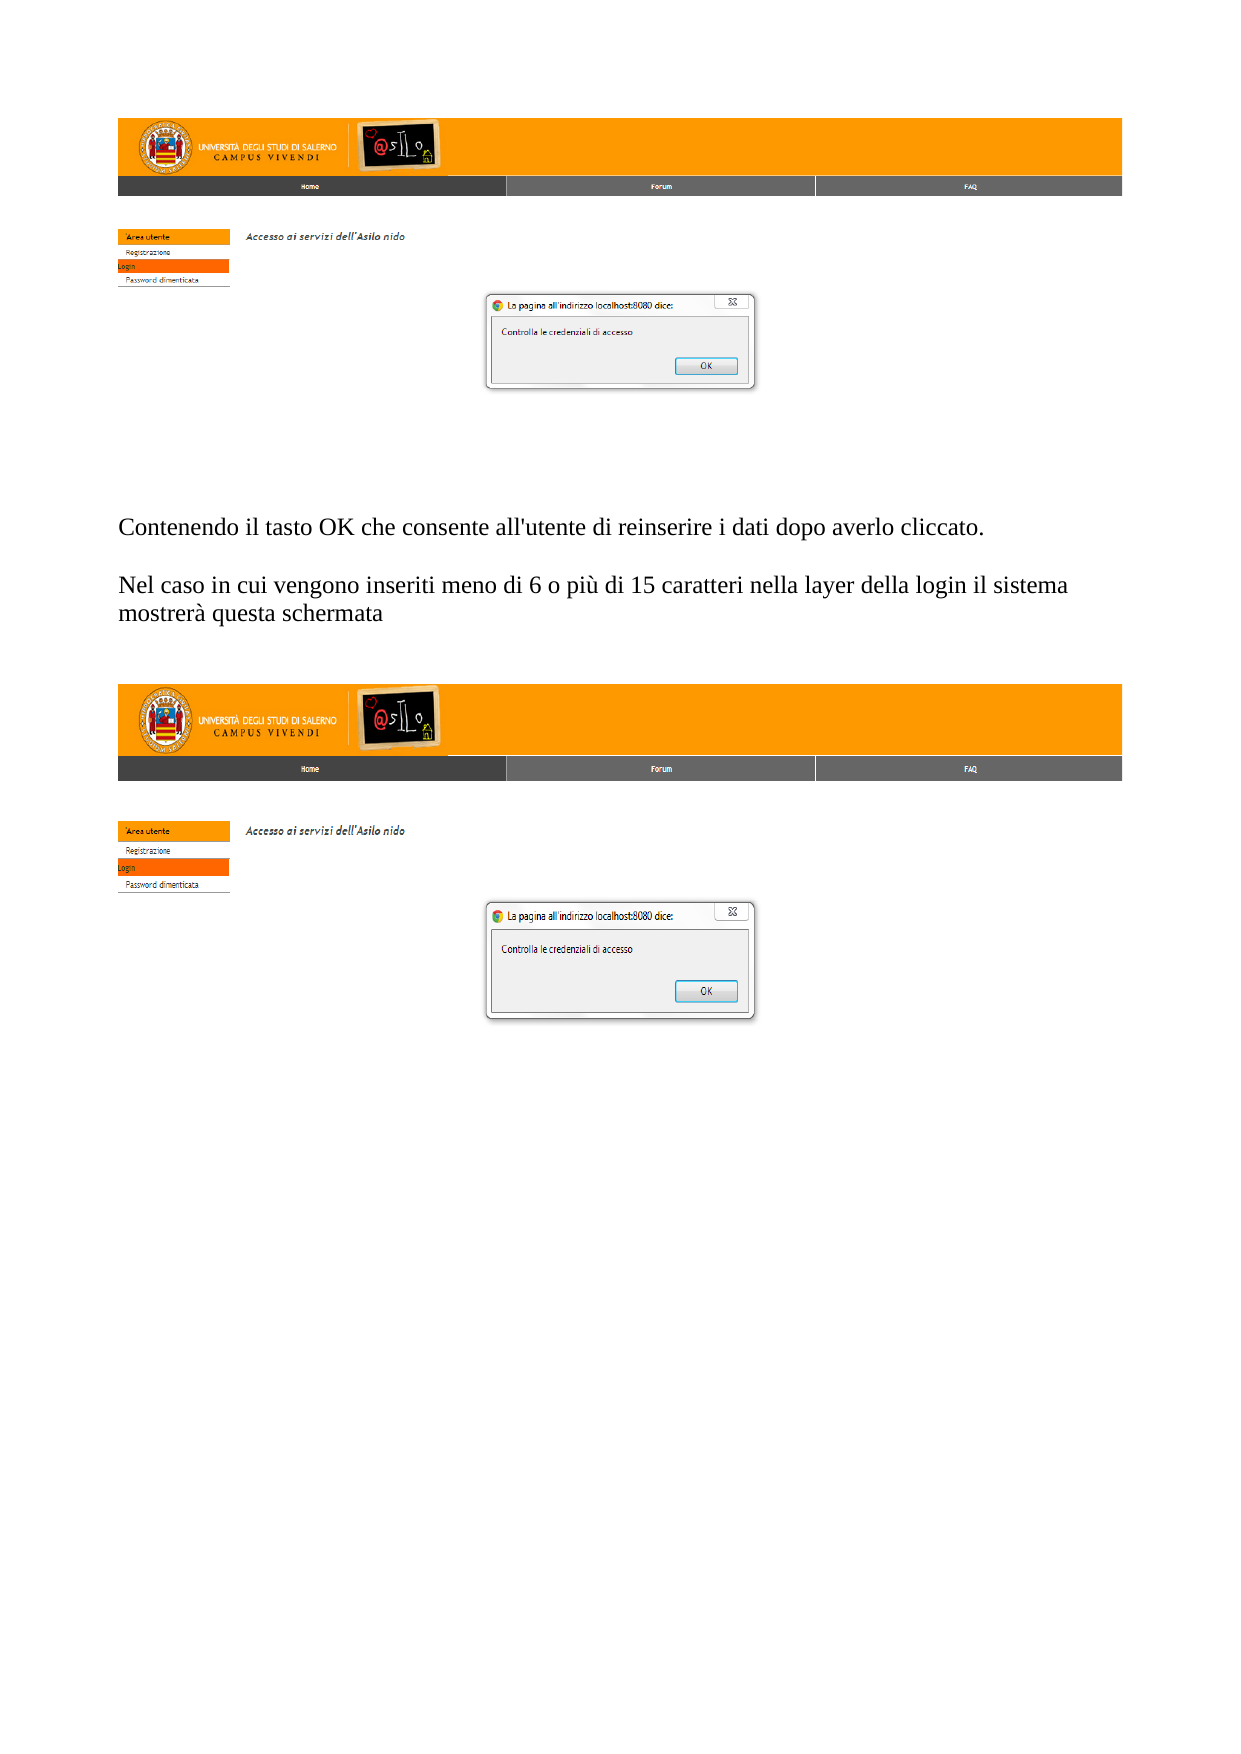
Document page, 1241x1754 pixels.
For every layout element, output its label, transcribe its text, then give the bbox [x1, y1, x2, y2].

text Contenendo il tasto OK che consente all'utente di reinserire i dati dopo averlo cliccato. [118, 512, 1122, 541]
picture [118, 684, 1123, 1048]
text Nel caso in cui vengono inseriti meno di 6 o più di 15 caratteri nella layer della login il sistema mostrerà questa schermata [118, 570, 1122, 627]
picture [118, 118, 1123, 412]
